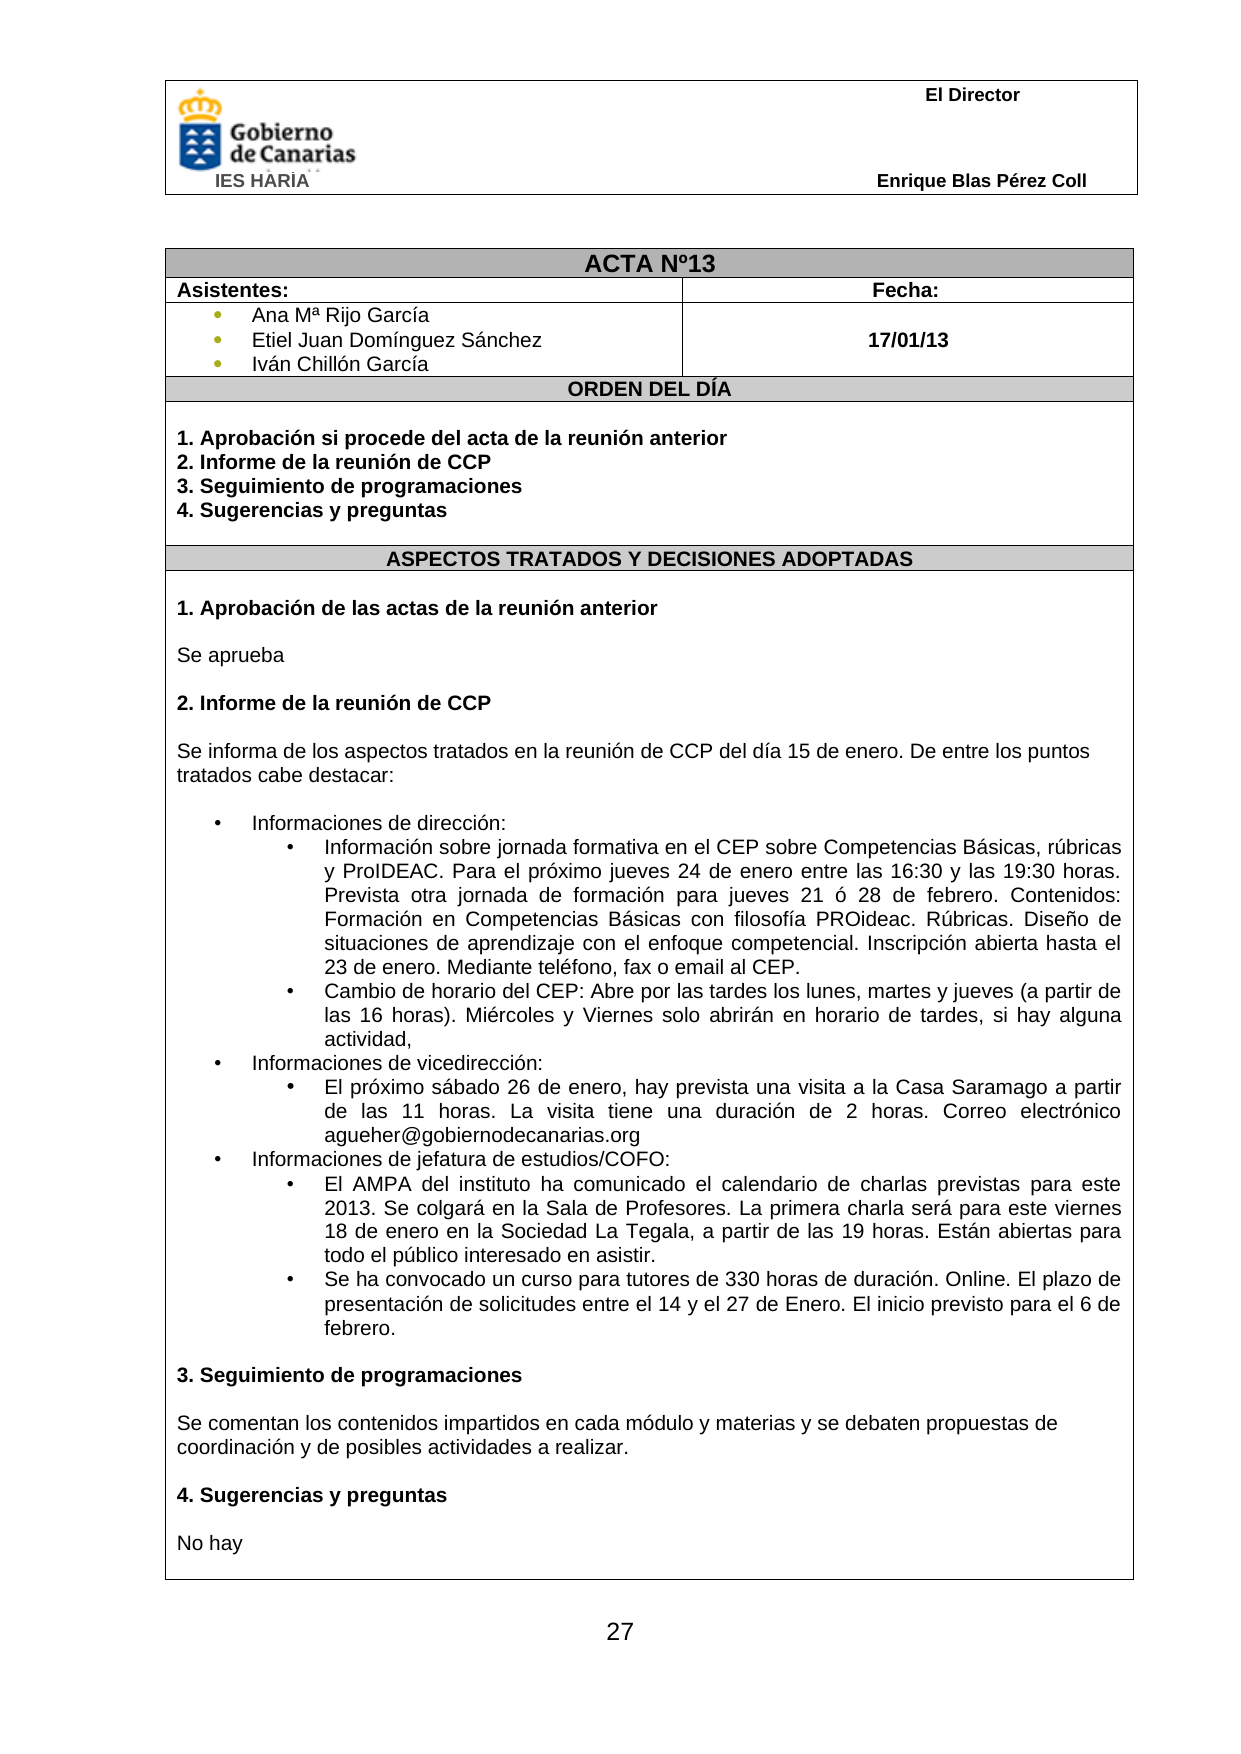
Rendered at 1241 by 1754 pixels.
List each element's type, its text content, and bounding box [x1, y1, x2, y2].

table_cell 1. Aprobación de las actas de la reunión anterior Se aprueba 2. Informe de la reunión de CCP Se informa de los aspectos tratados en la reunión de CCP del día 15 de enero. De entre los puntos tratados cabe destacar: Informaciones de dirección: Información sobre jornada formativa en el CEP sobre Competencias Básicas, rúbricas y ProIDEAC. Para el próximo jueves 24 de enero entre las 16:30 y las 19:30 horas. Prevista otra jornada de formación para jueves 21 ó 28 de febrero. Contenidos: Formación en Competencias Básicas con filosofía PROideac. Rúbricas. Diseño de situaciones de aprendizaje con el enfoque competencial. Inscripción abierta hasta el 23 de enero. Mediante teléfono, fax o email al CEP. Cambio de horario del CEP: Abre por las tardes los lunes, martes y jueves (a partir de las 16 horas). Miércoles y Viernes solo abrirán en horario de tardes, si hay alguna actividad, Informaciones de vicedirección: El próximo sábado 26 de enero, hay prevista una visita a la Casa Saramago a partir de las 11 horas. La visita tiene una duración de 2 horas. Correo electrónico agueher@gobiernodecanarias.org Informaciones de jefatura de estudios/COFO: El AMPA del instituto ha comunicado el calendario de charlas previstas para este 2013. Se colgará en la Sala de Profesores. La primera charla será para este viernes 18 de enero en la Sociedad La Tegala, a partir de las 19 horas. Están abiertas para todo el público interesado en asistir. Se ha convocado un curso para tutores de 330 horas de duración. Online. El plazo de presentación de solicitudes entre el 14 y el 27 de Enero. El inicio previsto para el 6 de febrero. 3. Seguimiento de programaciones Se comentan los contenidos impartidos en cada módulo y materias y se debaten propuestas de coordinación y de posibles actividades a realizar. 4. Sugerencias y preguntas No hay [166, 571, 1133, 1579]
table_cell ASPECTOS TRATADOS Y DECISIONES ADOPTADAS [166, 546, 1133, 570]
table_cell 1. Aprobación si procede del acta de la reunión anterior 2. Informe de la reunión de CCP 3. Seguimiento de programaciones 4. Sugerencias y preguntas [166, 402, 1133, 545]
table_cell 17/01/13 [683, 303, 1133, 376]
table_cell Fecha: [683, 278, 1133, 302]
table_cell ORDEN DEL DÍA [166, 377, 1133, 401]
picture [173, 85, 359, 172]
table_cell Asistentes: [166, 278, 682, 302]
table_header ACTA Nº13 [166, 249, 1133, 277]
table_cell Ana Mª Rijo García Etiel Juan Domínguez Sánchez Iván Chillón García [166, 303, 682, 376]
